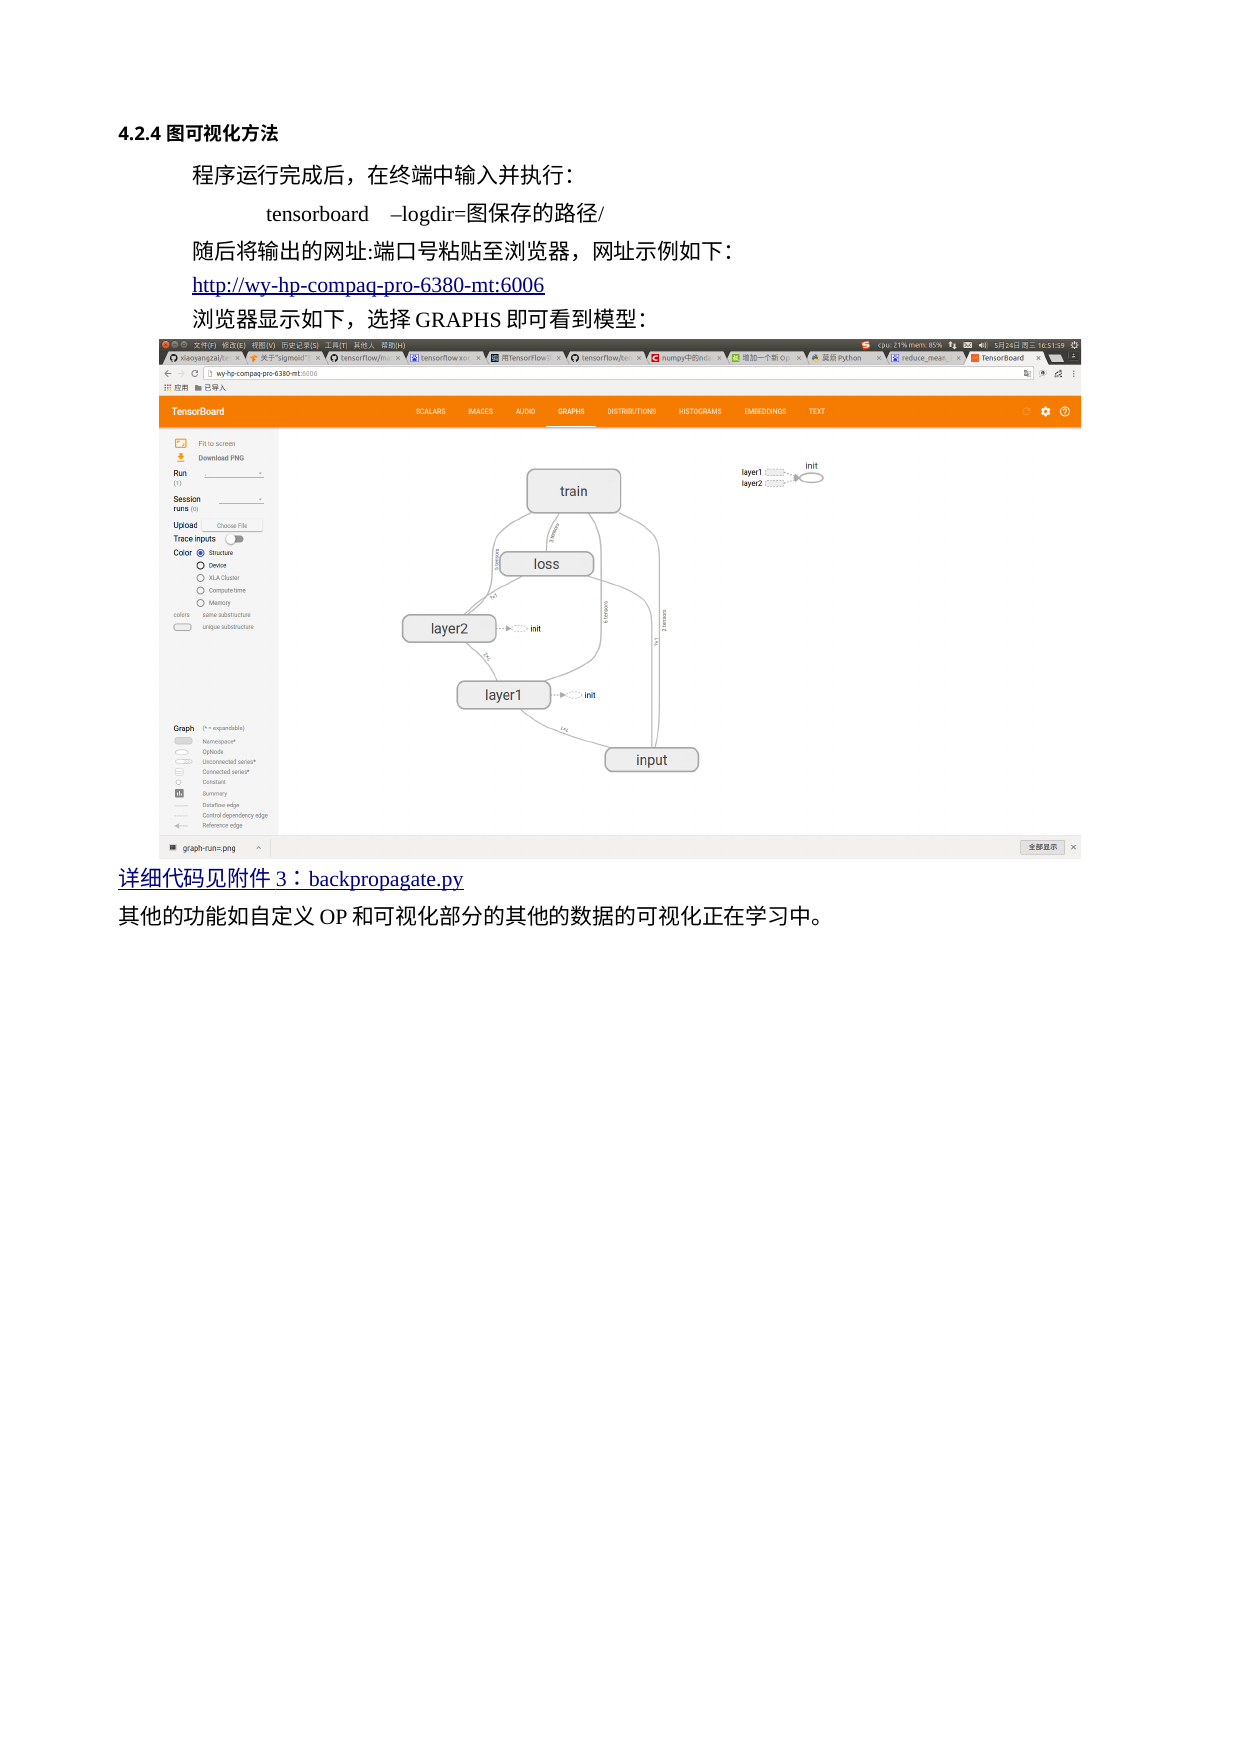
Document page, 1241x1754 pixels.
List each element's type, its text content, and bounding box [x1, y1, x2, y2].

subtitle 4.2.4 图可视化方法 [118, 118, 1122, 145]
text http://wy-hp-compaq-pro-6380-mt:6006 [118, 272, 1122, 297]
text 随后将输出的网址:端口号粘贴至浏览器，网址示例如下： [118, 234, 1122, 265]
text 浏览器显示如下，选择GRAPHS即可看到模型： [118, 302, 1122, 333]
picture [159, 339, 1082, 859]
text 其他的功能如自定义OP和可视化部分的其他的数据的可视化正在学习中。 [118, 899, 1122, 931]
text tensorboard –logdir=图保存的路径/ [118, 196, 1122, 227]
text 程序运行完成后，在终端中输入并执行： [118, 158, 1122, 189]
text 详细代码见附件3：backpropagate.py [118, 863, 1122, 893]
